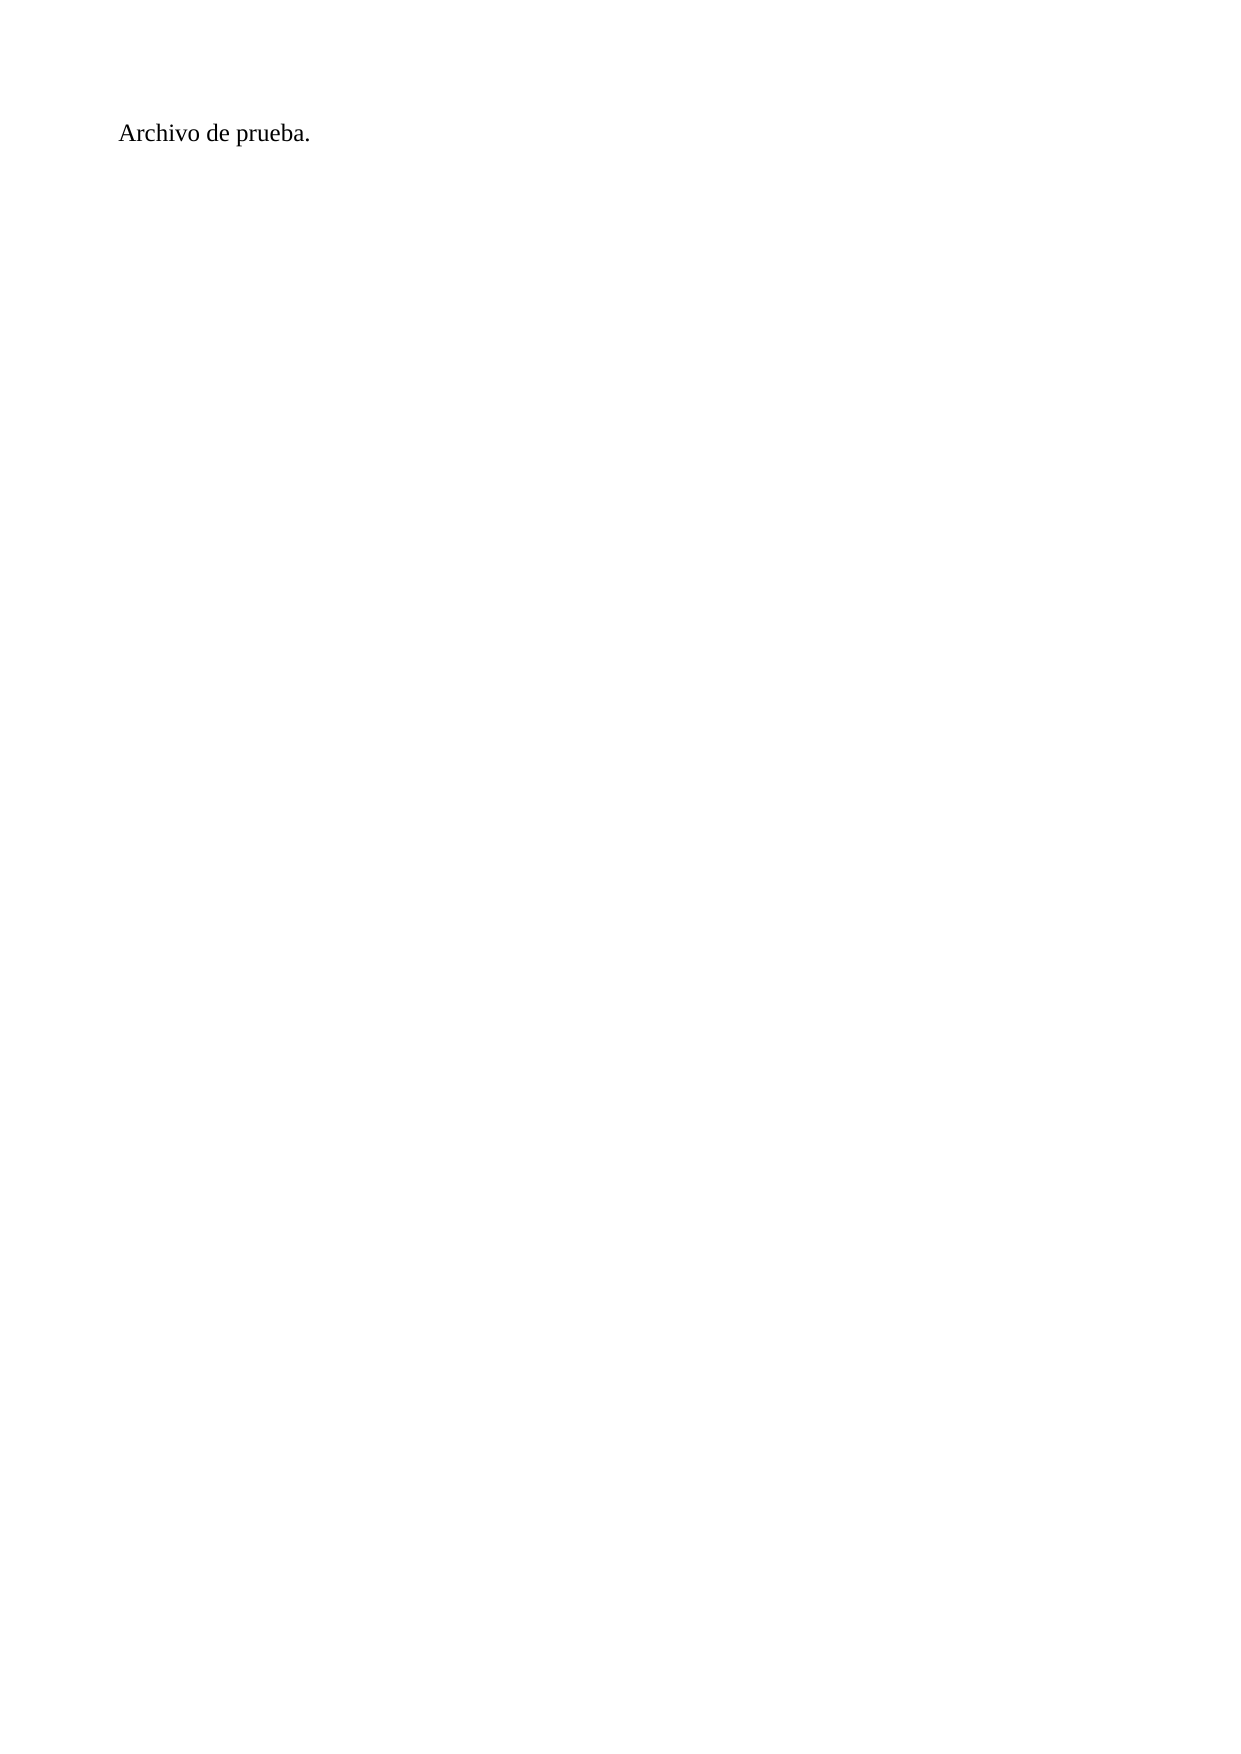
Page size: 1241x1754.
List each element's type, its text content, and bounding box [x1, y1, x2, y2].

text Archivo de prueba. [118, 118, 1122, 147]
